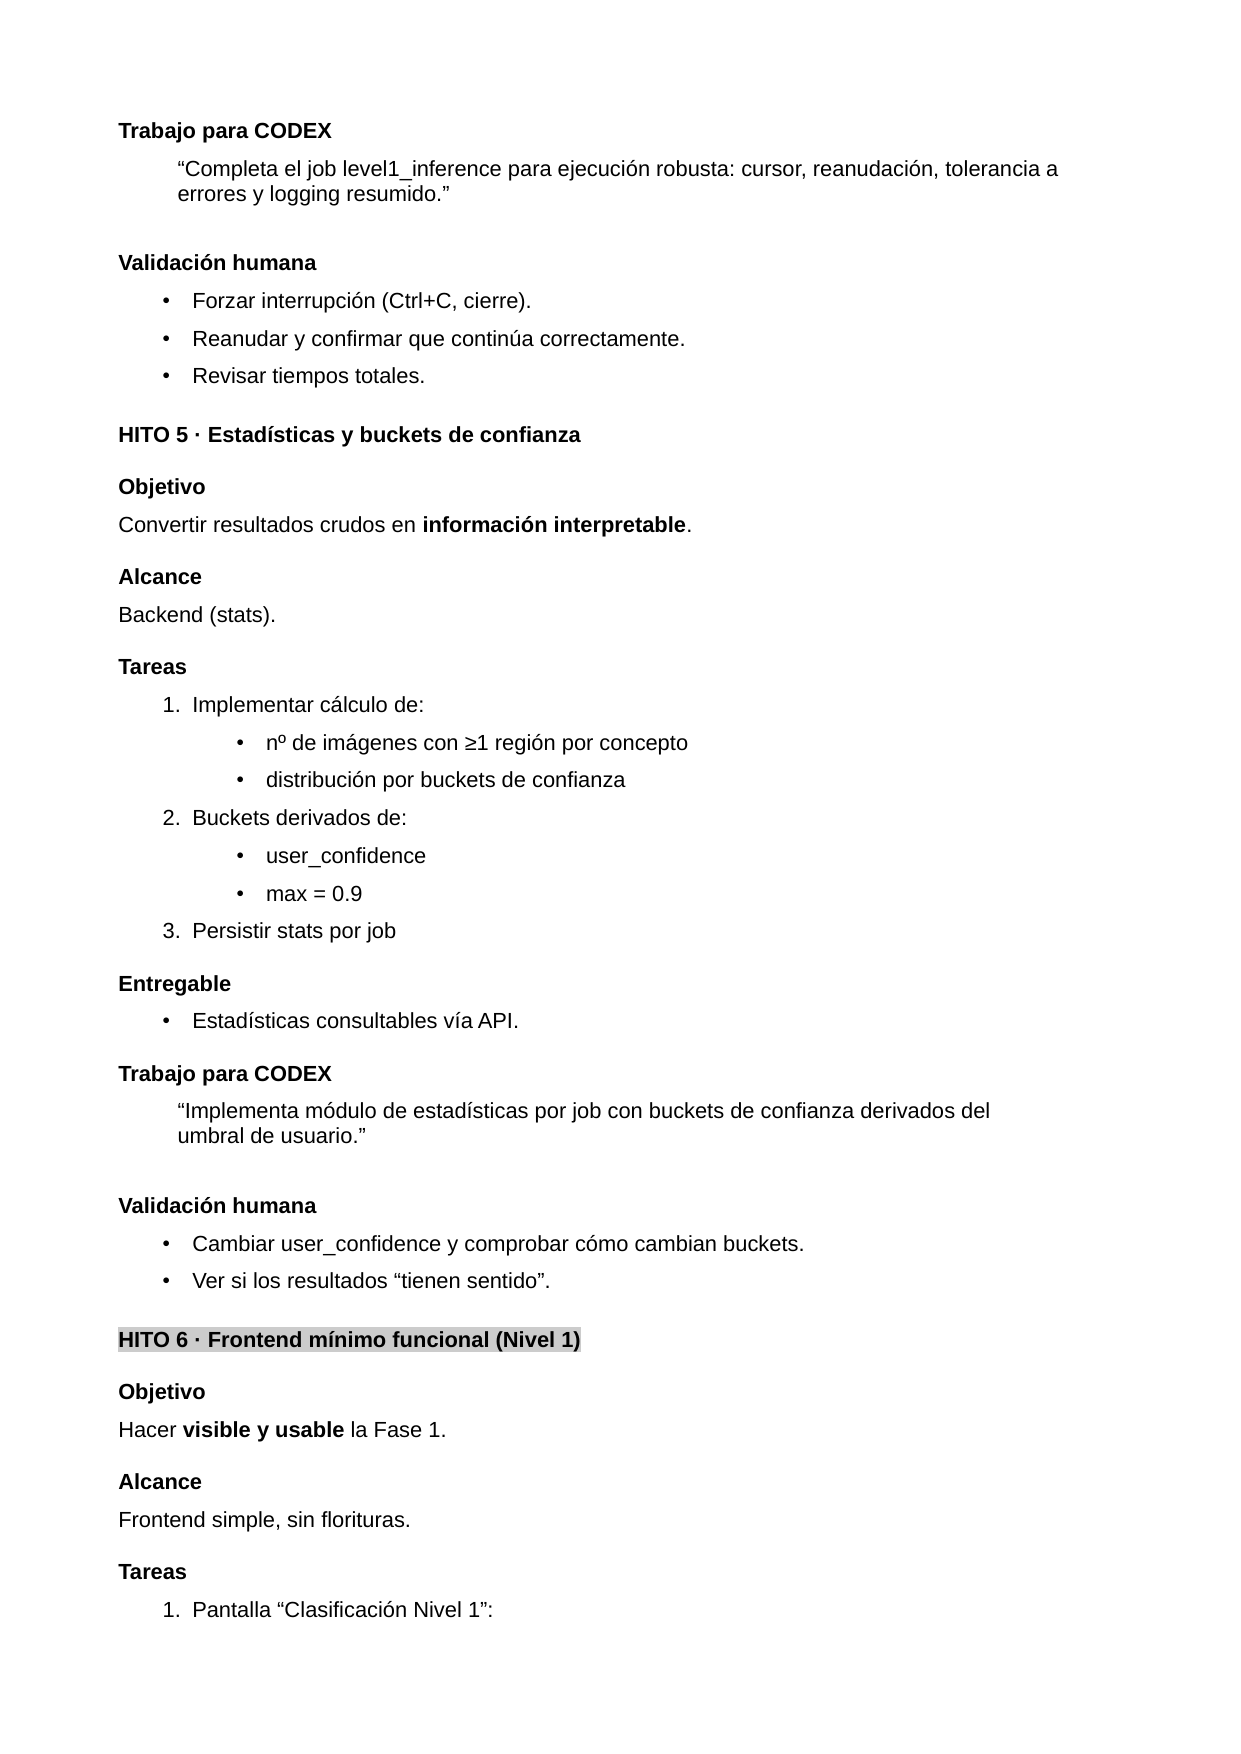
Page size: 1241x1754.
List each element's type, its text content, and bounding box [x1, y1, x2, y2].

list distribución por buckets de confianza [236, 767, 1122, 793]
list Cambiar user_confidence y comprobar cómo cambian buckets. [162, 1230, 1122, 1256]
subtitle Objetivo [118, 1379, 1122, 1404]
list max = 0.9 [236, 881, 1122, 906]
subtitle Alcance [118, 1469, 1122, 1494]
subtitle Alcance [118, 564, 1122, 589]
text “Implementa módulo de estadísticas por job con buckets de confianza derivados del umbral de usuario.” [177, 1098, 1063, 1149]
text Hacer visible y usable la Fase 1. [118, 1417, 1122, 1442]
subtitle Entregable [118, 971, 1122, 996]
list nº de imágenes con ≥1 región por concepto [236, 730, 1122, 755]
text “Completa el job level1_inference para ejecución robusta: cursor, reanudación, tolerancia a errores y logging resumido.” [177, 156, 1063, 206]
list Revisar tiempos totales. [162, 363, 1122, 389]
subtitle Tareas [118, 1559, 1122, 1584]
list Forzar interrupción (Ctrl+C, cierre). [162, 288, 1122, 313]
list Reanudar y confirmar que continúa correctamente. [162, 326, 1122, 351]
text Backend (stats). [118, 602, 1122, 627]
subtitle Validación humana [118, 1193, 1122, 1218]
list Estadísticas consultables vía API. [162, 1008, 1122, 1033]
subtitle HITO 5 · Estadísticas y buckets de confianza [118, 422, 1122, 447]
text Frontend simple, sin florituras. [118, 1507, 1122, 1532]
list Ver si los resultados “tienen sentido”. [162, 1268, 1122, 1293]
subtitle Tareas [118, 654, 1122, 679]
subtitle Trabajo para CODEX [118, 1061, 1122, 1086]
subtitle Objetivo [118, 474, 1122, 499]
subtitle Validación humana [118, 250, 1122, 276]
subtitle HITO 6 · Frontend mínimo funcional (Nivel 1) [118, 1327, 1122, 1352]
list Buckets derivados de: [162, 805, 1122, 830]
subtitle Trabajo para CODEX [118, 118, 1122, 143]
list Pantalla “Clasificación Nivel 1”: [162, 1597, 1122, 1622]
list Persistir stats por job [162, 918, 1122, 943]
list user_confidence [236, 843, 1122, 868]
list Implementar cálculo de: [162, 692, 1122, 717]
text Convertir resultados crudos en información interpretable. [118, 512, 1122, 537]
